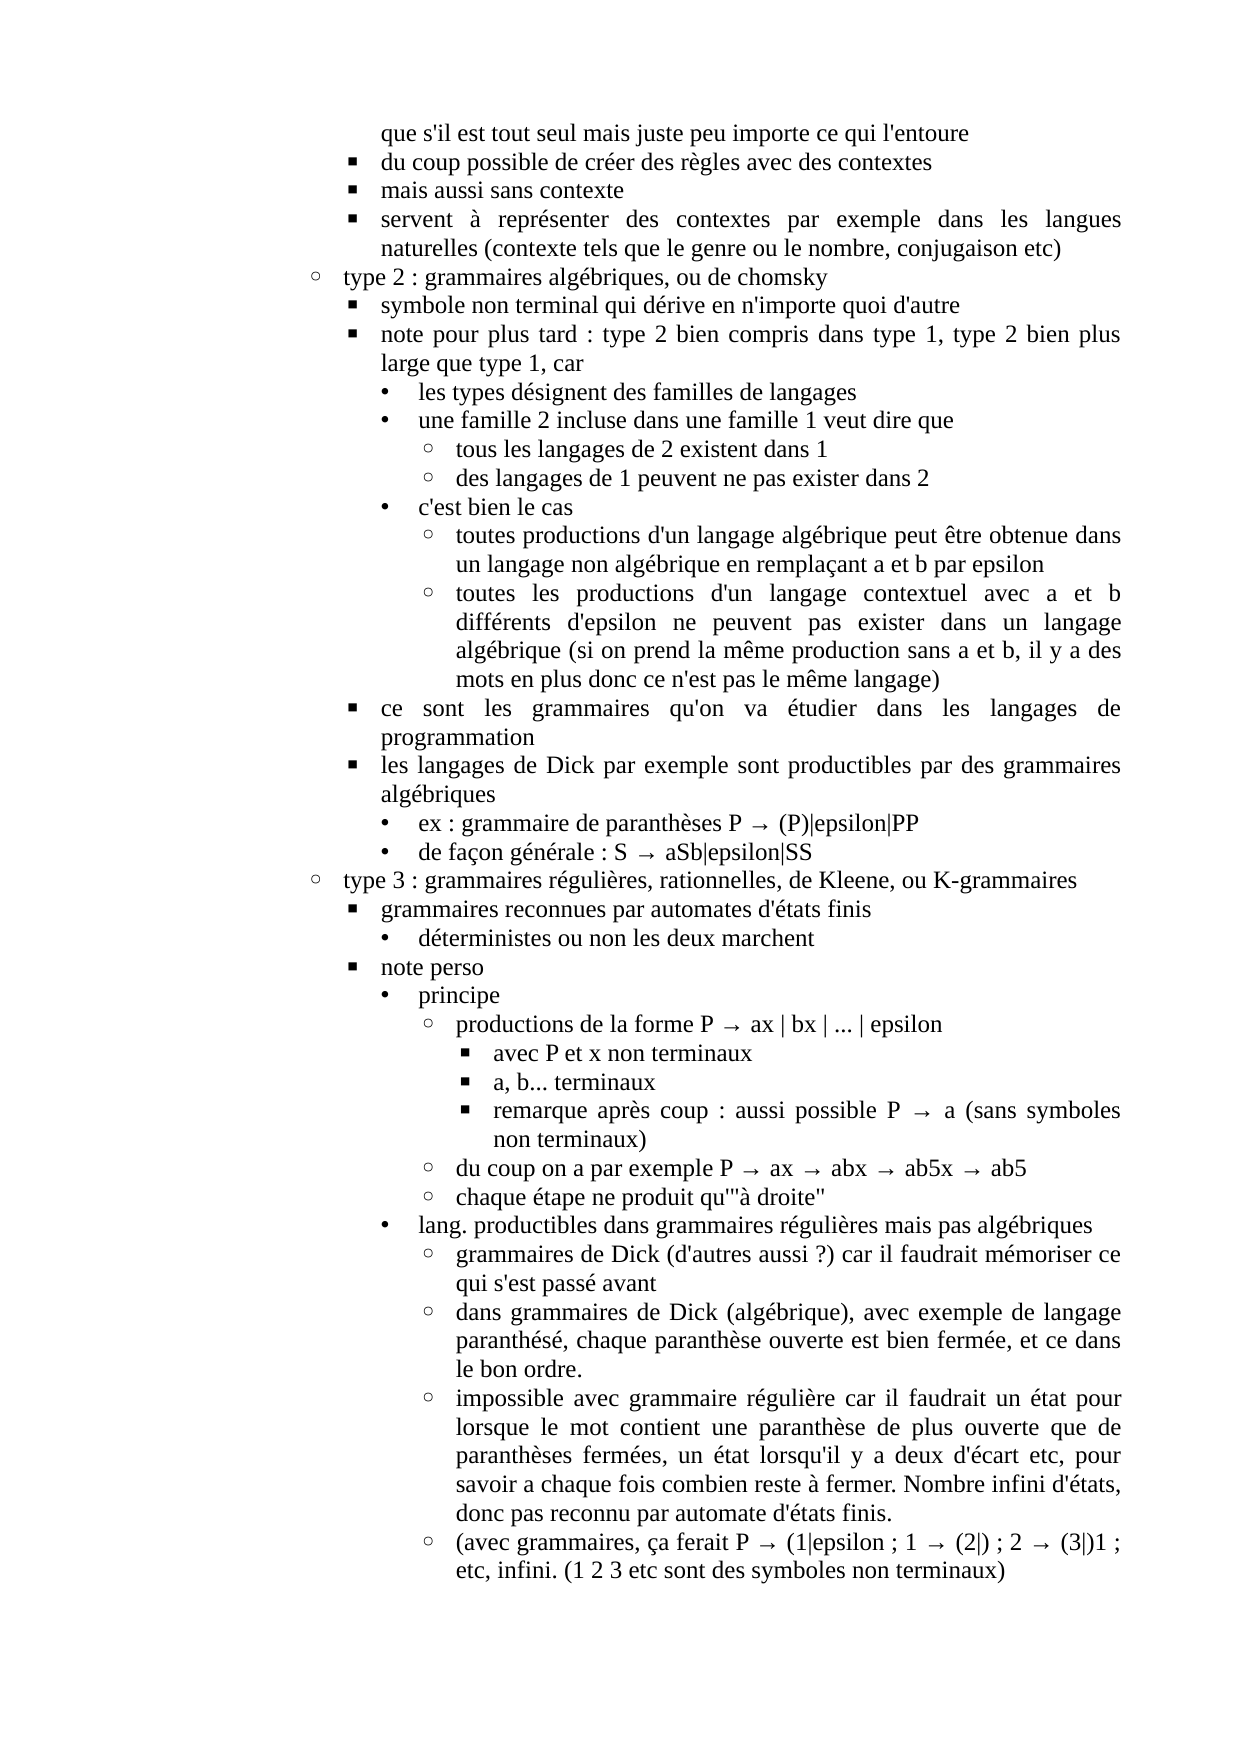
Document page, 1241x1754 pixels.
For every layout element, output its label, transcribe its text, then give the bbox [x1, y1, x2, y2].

list du coup possible de créer des règles avec des contextes [343, 147, 1122, 176]
list les types désignent des familles de langages [381, 377, 1122, 406]
list productions de la forme P → ax | bx | ... | epsilon [418, 1009, 1122, 1038]
list ex : grammaire de paranthèses P → (P)|epsilon|PP [381, 808, 1122, 837]
list tous les langages de 2 existent dans 1 [418, 434, 1122, 463]
list déterministes ou non les deux marchent [381, 923, 1122, 952]
list symbole non terminal qui dérive en n'importe quoi d'autre [343, 291, 1122, 319]
list une famille 2 incluse dans une famille 1 veut dire que [381, 406, 1122, 434]
list que s'il est tout seul mais juste peu importe ce qui l'entoure [343, 118, 1122, 147]
list type 2 : grammaires algébriques, ou de chomsky [306, 262, 1122, 291]
list grammaires reconnues par automates d'états finis [343, 894, 1122, 923]
list avec P et x non terminaux [456, 1038, 1122, 1067]
list ce sont les grammaires qu'on va étudier dans les langages de programmation [343, 693, 1122, 751]
list note pour plus tard : type 2 bien compris dans type 1, type 2 bien plus large que type 1, car [343, 319, 1122, 377]
list note perso [343, 952, 1122, 981]
list les langages de Dick par exemple sont productibles par des grammaires algébriques [343, 751, 1122, 808]
list du coup on a par exemple P → ax → abx → ab5x → ab5 [418, 1153, 1122, 1182]
list (avec grammaires, ça ferait P → (1|epsilon ; 1 → (2|) ; 2 → (3|)1 ; etc, infini. (1 2 3 etc sont des symboles non terminaux) [418, 1527, 1122, 1584]
list c'est bien le cas [381, 492, 1122, 521]
list a, b... terminaux [456, 1067, 1122, 1096]
list mais aussi sans contexte [343, 176, 1122, 204]
list toutes productions d'un langage algébrique peut être obtenue dans un langage non algébrique en remplaçant a et b par epsilon [418, 521, 1122, 578]
list chaque étape ne produit qu'"à droite" [418, 1182, 1122, 1211]
list toutes les productions d'un langage contextuel avec a et b différents d'epsilon ne peuvent pas exister dans un langage algébrique (si on prend la même production sans a et b, il y a des mots en plus donc ce n'est pas le même langage) [418, 578, 1122, 693]
list servent à représenter des contextes par exemple dans les langues naturelles (contexte tels que le genre ou le nombre, conjugaison etc) [343, 204, 1122, 262]
list dans grammaires de Dick (algébrique), avec exemple de langage paranthésé, chaque paranthèse ouverte est bien fermée, et ce dans le bon ordre. [418, 1297, 1122, 1383]
list des langages de 1 peuvent ne pas exister dans 2 [418, 463, 1122, 492]
list de façon générale : S → aSb|epsilon|SS [381, 837, 1122, 866]
list remarque après coup : aussi possible P → a (sans symboles non terminaux) [456, 1096, 1122, 1153]
list type 3 : grammaires régulières, rationnelles, de Kleene, ou K-grammaires [306, 866, 1122, 894]
list grammaires de Dick (d'autres aussi ?) car il faudrait mémoriser ce qui s'est passé avant [418, 1239, 1122, 1297]
list lang. productibles dans grammaires régulières mais pas algébriques [381, 1211, 1122, 1239]
list impossible avec grammaire régulière car il faudrait un état pour lorsque le mot contient une paranthèse de plus ouverte que de paranthèses fermées, un état lorsqu'il y a deux d'écart etc, pour savoir a chaque fois combien reste à fermer. Nombre infini d'états, donc pas reconnu par automate d'états finis. [418, 1383, 1122, 1527]
list principe [381, 981, 1122, 1009]
